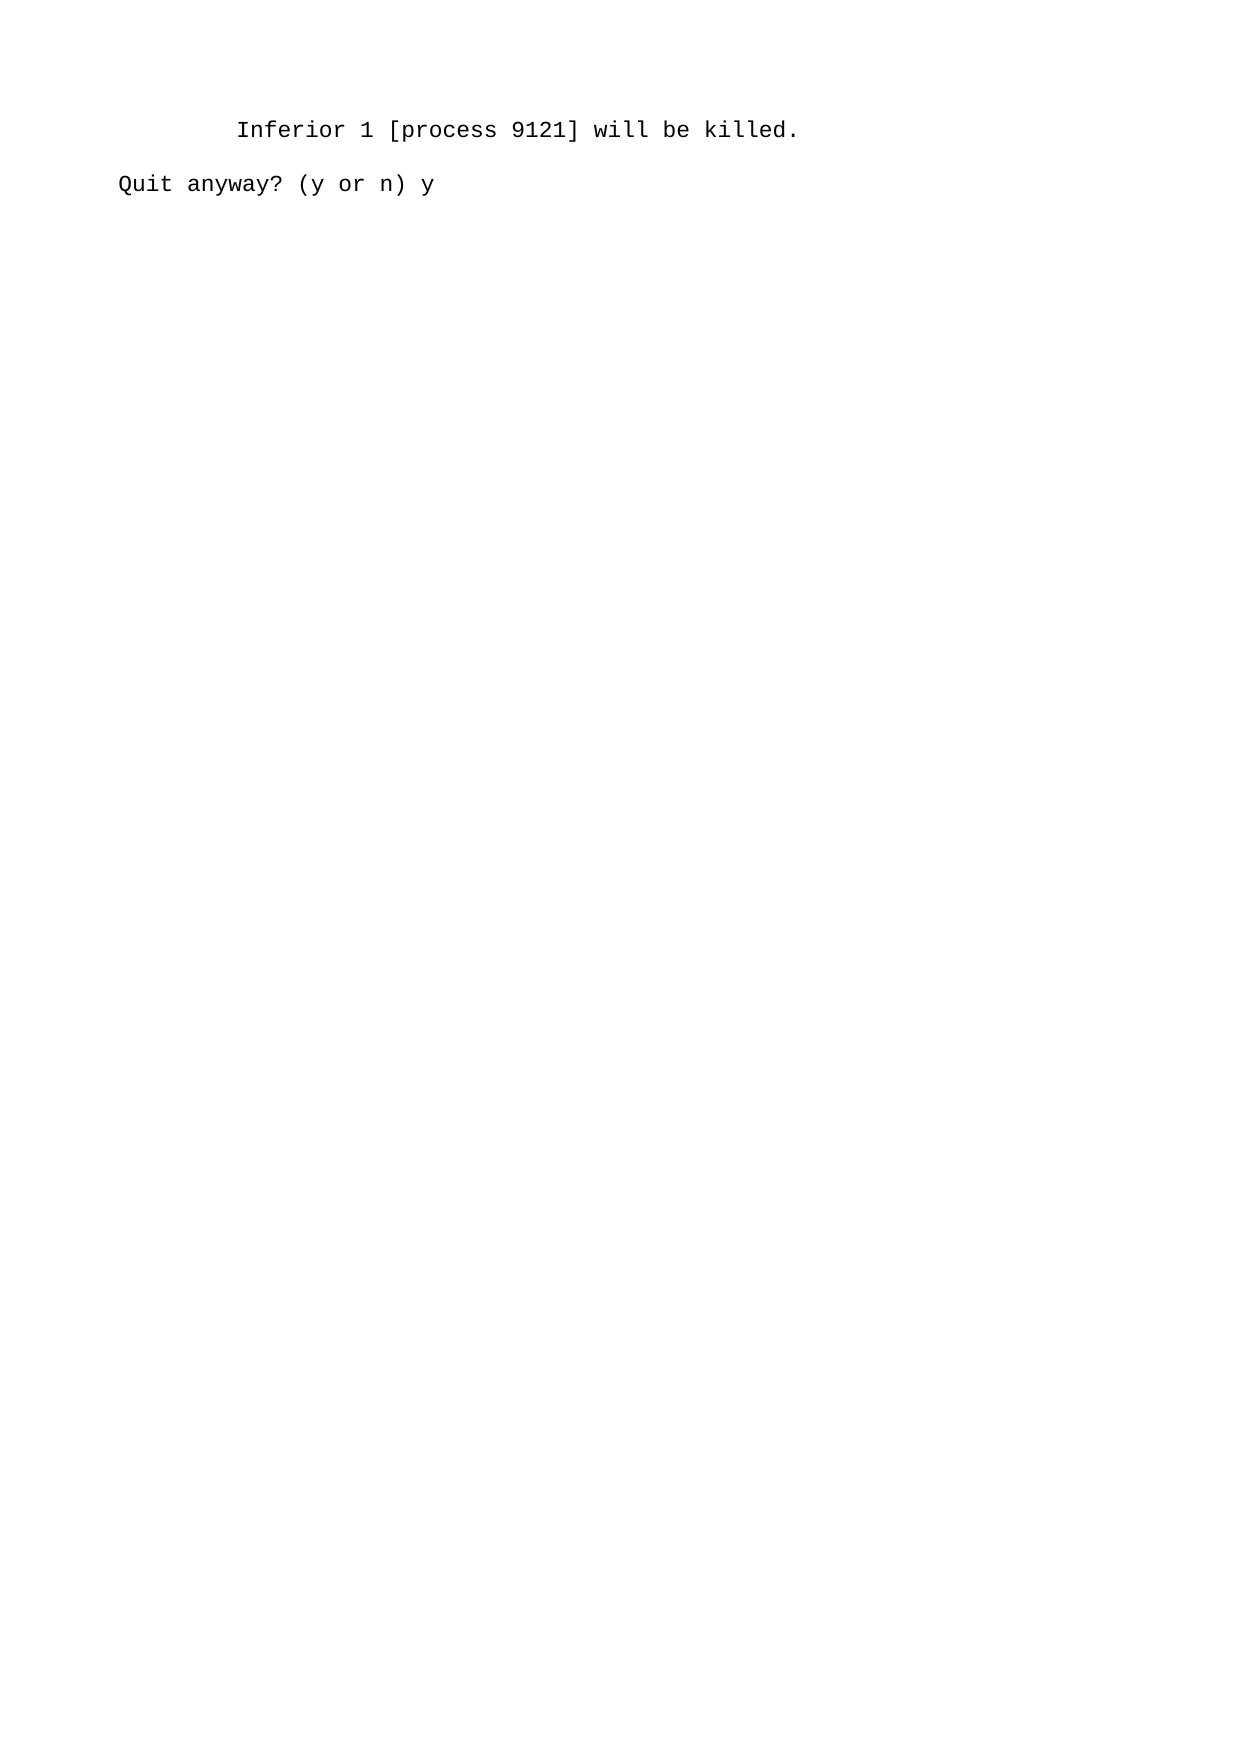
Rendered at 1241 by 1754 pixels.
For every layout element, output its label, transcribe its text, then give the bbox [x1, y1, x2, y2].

text Inferior 1 [process 9121] will be killed. [118, 118, 1122, 144]
text Quit anyway? (y or n) y [118, 172, 1122, 198]
